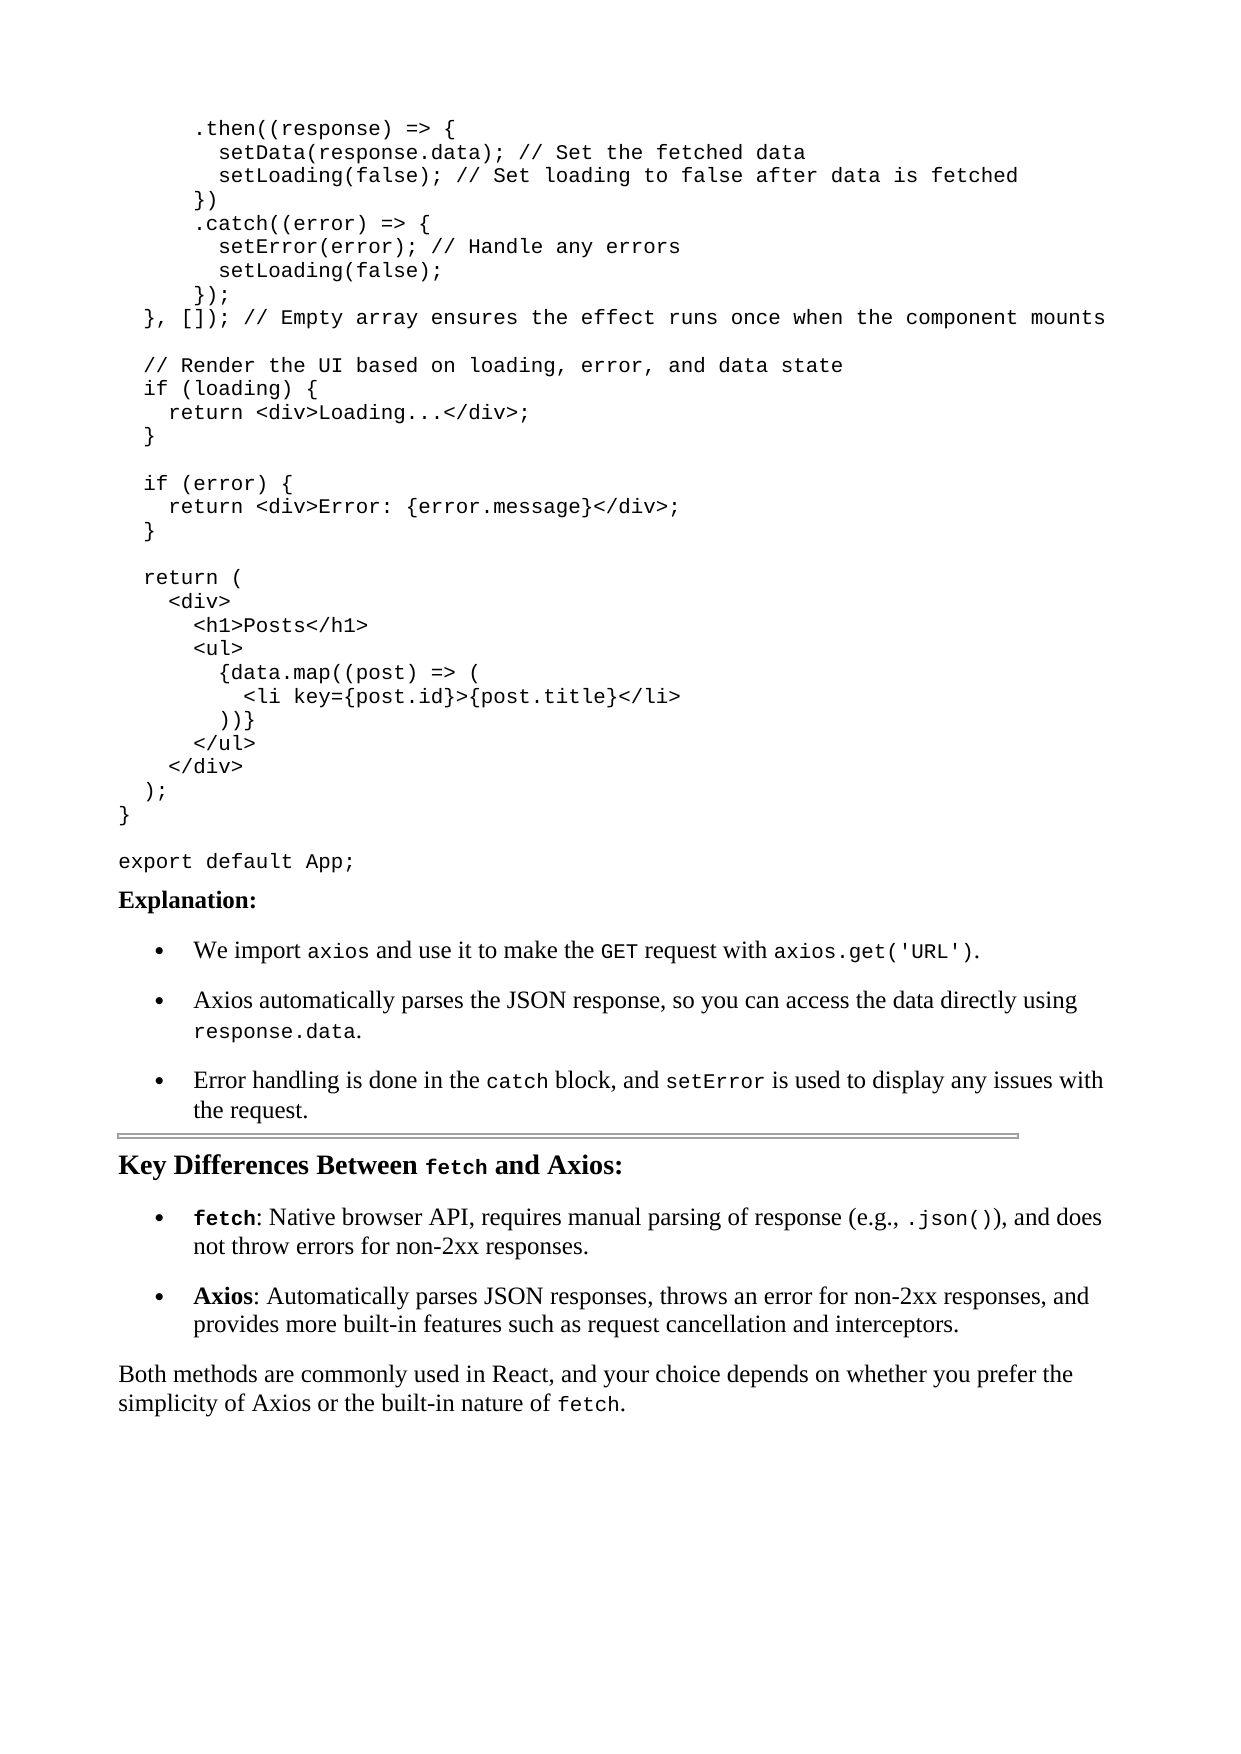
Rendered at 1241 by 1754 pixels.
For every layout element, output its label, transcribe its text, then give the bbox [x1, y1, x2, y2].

list Error handling is done in the catch block, and setError is used to display any issues with the request. [156, 1065, 1122, 1123]
list Axios: Automatically parses JSON responses, throws an error for non-2xx responses, and provides more built-in features such as request cancellation and interceptors. [156, 1281, 1122, 1338]
subtitle Explanation: [118, 885, 1122, 914]
text export default App; [118, 851, 1122, 875]
text }) [118, 189, 1122, 213]
text } [118, 804, 1122, 827]
text ); [118, 780, 1122, 804]
text } [118, 426, 1122, 449]
text </ul> [118, 733, 1122, 757]
text ))} [118, 709, 1122, 733]
text return ( [118, 567, 1122, 591]
text return <div>Error: {error.message}</div>; [118, 496, 1122, 520]
text }, []); // Empty array ensures the effect runs once when the component mounts [118, 307, 1122, 331]
text setLoading(false); [118, 260, 1122, 284]
list We import axios and use it to make the GET request with axios.get('URL'). [156, 935, 1122, 964]
text if (error) { [118, 473, 1122, 496]
text </div> [118, 757, 1122, 780]
text return <div>Loading...</div>; [118, 402, 1122, 426]
text .then((response) => { [118, 118, 1122, 142]
subtitle Key Differences Between fetch and Axios: [118, 1148, 1122, 1181]
text <li key={post.id}>{post.title}</li> [118, 686, 1122, 709]
text <ul> [118, 638, 1122, 662]
text {data.map((post) => ( [118, 662, 1122, 686]
text <h1>Posts</h1> [118, 615, 1122, 638]
text setError(error); // Handle any errors [118, 236, 1122, 260]
text } [118, 520, 1122, 544]
list fetch: Native browser API, requires manual parsing of response (e.g., .json()), and does not throw errors for non-2xx responses. [156, 1202, 1122, 1260]
text // Render the UI based on loading, error, and data state [118, 354, 1122, 378]
list Axios automatically parses the JSON response, so you can access the data directly using response.data. [156, 985, 1122, 1044]
text setData(response.data); // Set the fetched data [118, 142, 1122, 165]
text .catch((error) => { [118, 213, 1122, 236]
text }); [118, 284, 1122, 307]
text if (loading) { [118, 378, 1122, 402]
text setLoading(false); // Set loading to false after data is fetched [118, 165, 1122, 189]
text Both methods are commonly used in React, and your choice depends on whether you prefer the simplicity of Axios or the built-in nature of fetch. [118, 1359, 1122, 1417]
text <div> [118, 591, 1122, 615]
